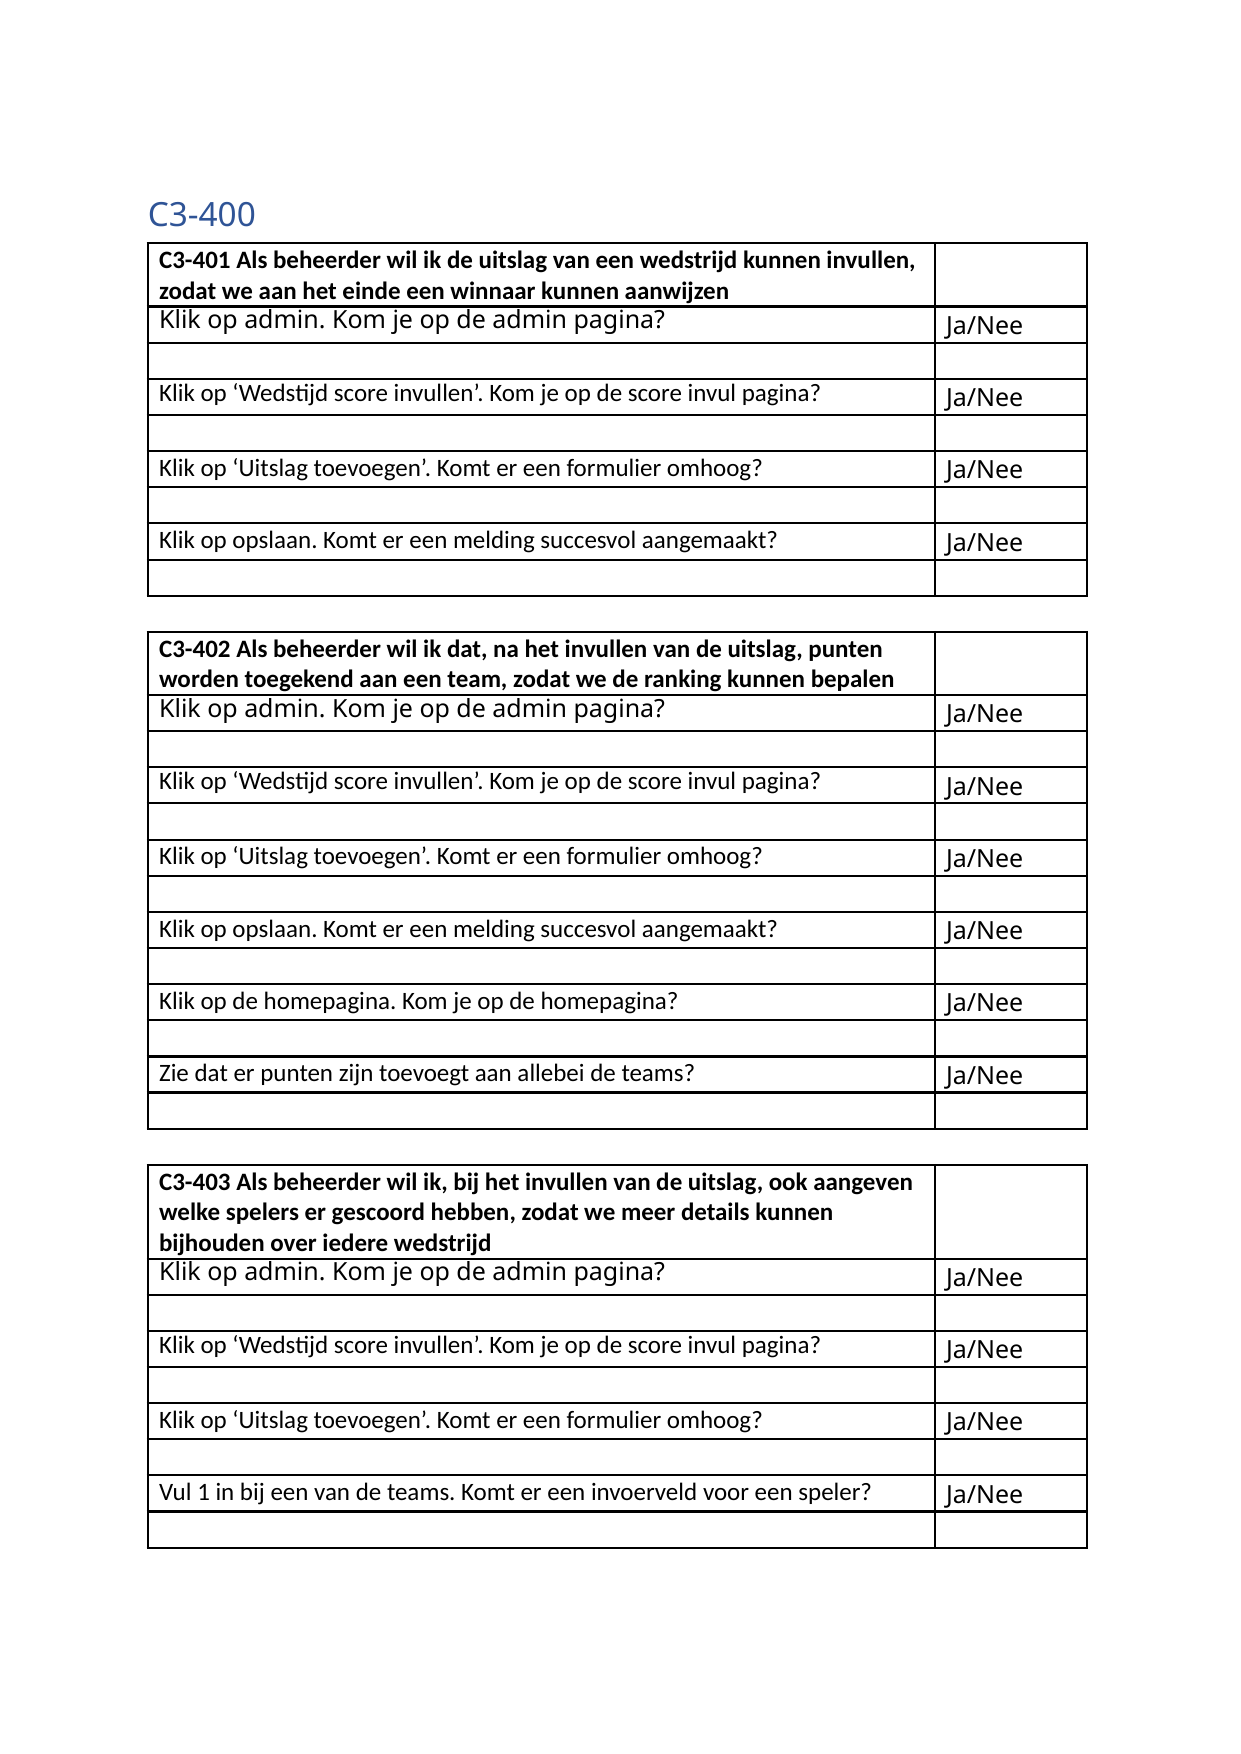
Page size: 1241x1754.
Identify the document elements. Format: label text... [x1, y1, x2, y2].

table_cell Ja/Nee [936, 524, 1086, 558]
table_cell Ja/Nee [936, 380, 1086, 414]
table_cell Ja/Nee [936, 1260, 1086, 1293]
table_cell Klik op admin. Kom je op de admin pagina? [149, 1260, 934, 1293]
table_cell Ja/Nee [936, 1404, 1086, 1438]
table_cell [149, 1440, 934, 1474]
table_cell Klik op de homepagina. Kom je op de homepagina? [149, 985, 934, 1019]
table_cell Ja/Nee [936, 696, 1086, 730]
table_cell [149, 561, 934, 594]
table_cell Ja/Nee [936, 1058, 1086, 1091]
table_cell [149, 1368, 934, 1402]
table_cell Klik op ‘Wedstijd score invullen’. Kom je op de score invul pagina? [149, 768, 934, 802]
table_cell Ja/Nee [936, 985, 1086, 1019]
table_cell Ja/Nee [936, 1332, 1086, 1366]
table_cell Klik op ‘Wedstijd score invullen’. Kom je op de score invul pagina? [149, 1332, 934, 1366]
table_header [936, 1166, 1086, 1257]
table_cell [936, 1021, 1086, 1055]
table_cell [149, 416, 934, 450]
table_cell Klik op opslaan. Komt er een melding succesvol aangemaakt? [149, 524, 934, 558]
table_cell [936, 1440, 1086, 1474]
table_cell [149, 804, 934, 838]
table_cell [936, 732, 1086, 766]
table_cell [149, 344, 934, 378]
table_cell Ja/Nee [936, 768, 1086, 802]
table_cell [936, 1094, 1086, 1128]
table_cell [149, 1513, 934, 1547]
table_cell Ja/Nee [936, 841, 1086, 874]
table_header [936, 244, 1086, 305]
table_cell Ja/Nee [936, 913, 1086, 947]
table_cell [149, 732, 934, 766]
table_header C3-403 Als beheerder wil ik, bij het invullen van de uitslag, ook aangeven welke spelers er gescoord hebben, zodat we meer details kunnen bijhouden over iedere wedstrijd [149, 1166, 934, 1257]
table_cell [936, 416, 1086, 450]
table_cell [149, 488, 934, 522]
table_cell Klik op ‘Uitslag toevoegen’. Komt er een formulier omhoog? [149, 841, 934, 874]
table_cell [936, 344, 1086, 378]
table_cell [936, 877, 1086, 911]
table_cell [936, 1513, 1086, 1547]
table_cell Ja/Nee [936, 1476, 1086, 1510]
table_cell [936, 488, 1086, 522]
table_cell Zie dat er punten zijn toevoegt aan allebei de teams? [149, 1058, 934, 1091]
table_cell [936, 1296, 1086, 1330]
table_cell Klik op ‘Uitslag toevoegen’. Komt er een formulier omhoog? [149, 1404, 934, 1438]
table_cell Ja/Nee [936, 308, 1086, 342]
table_cell [149, 1094, 934, 1128]
table_cell [936, 1368, 1086, 1402]
table_cell [936, 561, 1086, 594]
table_header C3-402 Als beheerder wil ik dat, na het invullen van de uitslag, punten worden toegekend aan een team, zodat we de ranking kunnen bepalen [149, 633, 934, 694]
subtitle C3-400 [148, 198, 1093, 234]
table_cell [149, 1296, 934, 1330]
table_cell [149, 877, 934, 911]
table_header C3-401 Als beheerder wil ik de uitslag van een wedstrijd kunnen invullen, zodat we aan het einde een winnaar kunnen aanwijzen [149, 244, 934, 305]
table_cell Klik op ‘Wedstijd score invullen’. Kom je op de score invul pagina? [149, 380, 934, 414]
table_cell Klik op admin. Kom je op de admin pagina? [149, 696, 934, 730]
table_header [936, 633, 1086, 694]
table_cell [936, 949, 1086, 983]
table_cell [936, 804, 1086, 838]
table_cell [149, 1021, 934, 1055]
table_cell [149, 949, 934, 983]
table_cell Ja/Nee [936, 452, 1086, 486]
table_cell Vul 1 in bij een van de teams. Komt er een invoerveld voor een speler? [149, 1476, 934, 1510]
table_cell Klik op ‘Uitslag toevoegen’. Komt er een formulier omhoog? [149, 452, 934, 486]
table_cell Klik op admin. Kom je op de admin pagina? [149, 308, 934, 342]
table_cell Klik op opslaan. Komt er een melding succesvol aangemaakt? [149, 913, 934, 947]
